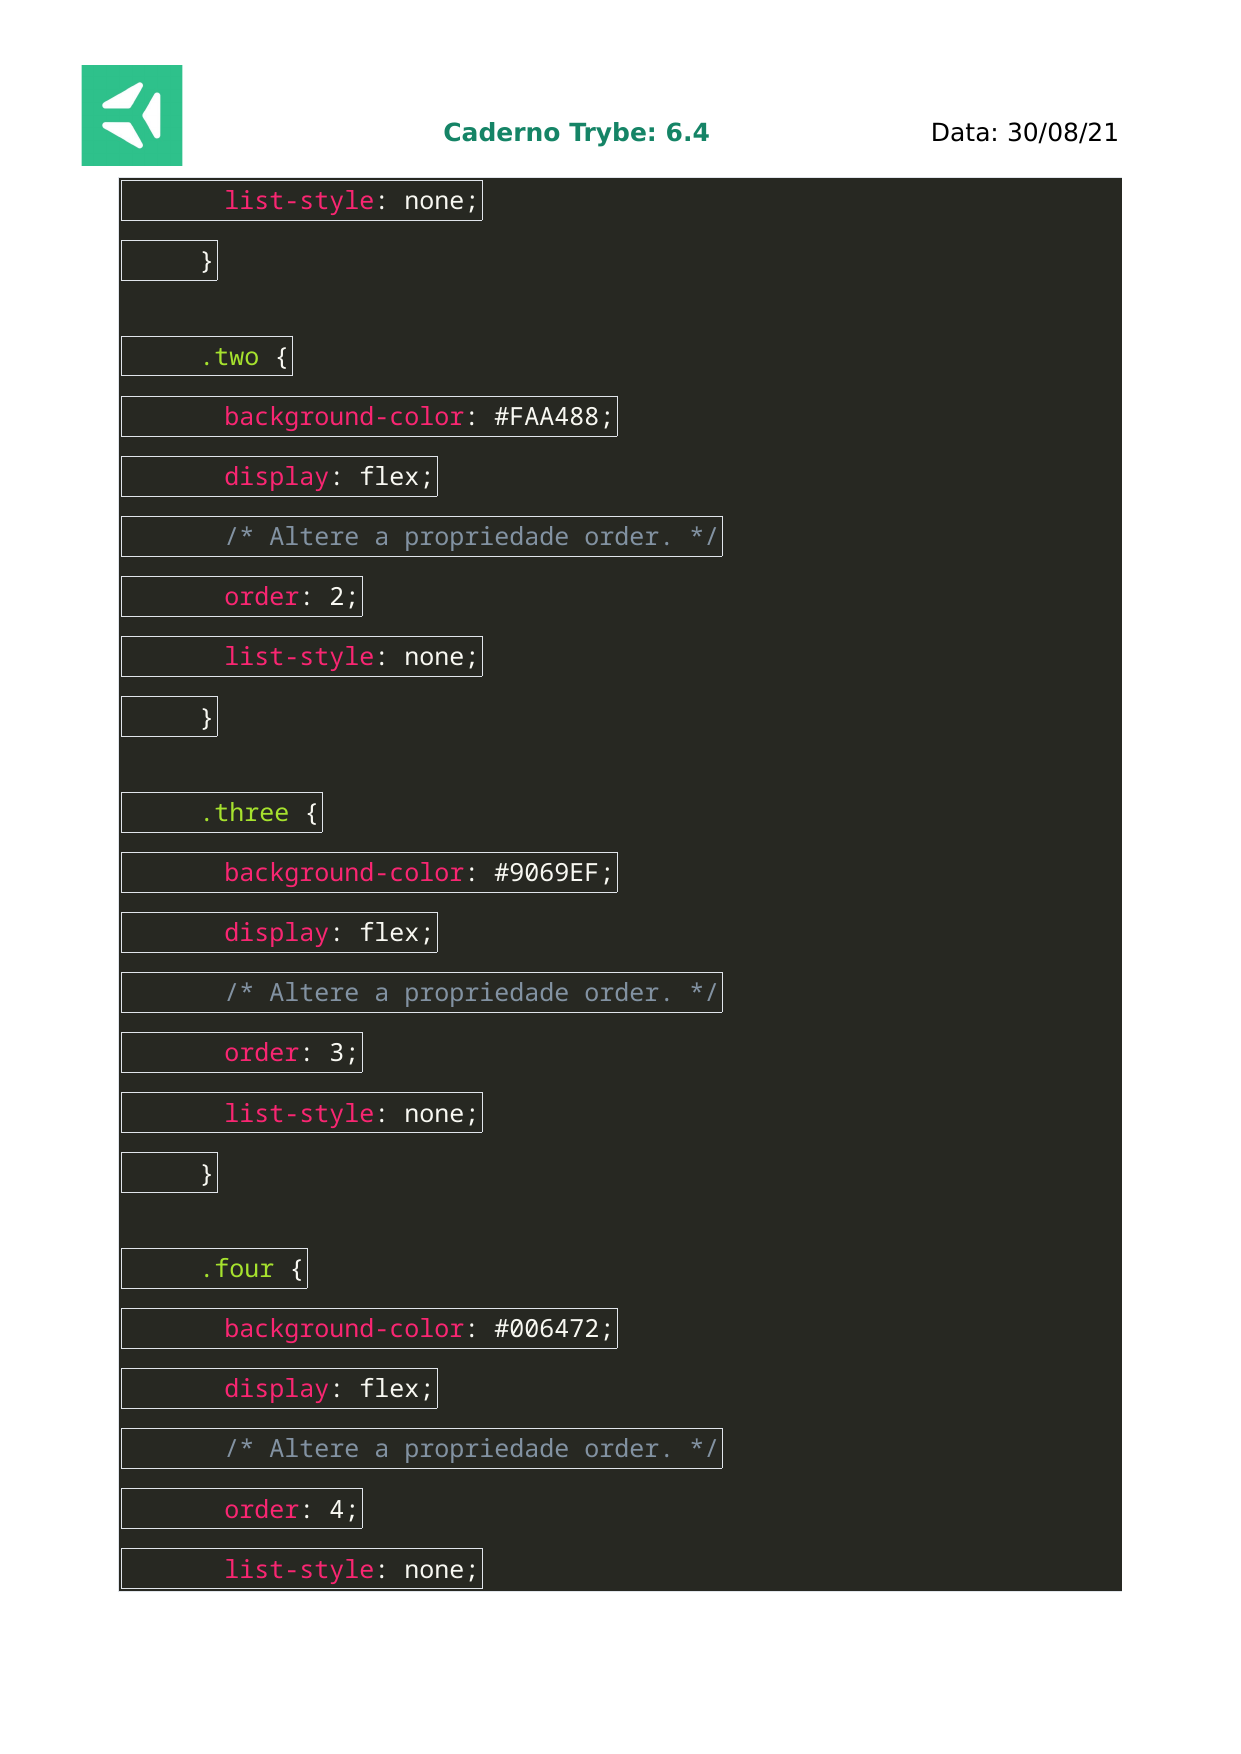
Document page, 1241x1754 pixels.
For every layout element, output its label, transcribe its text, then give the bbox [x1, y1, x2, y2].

text background-color: #FAA488; [119, 393, 1122, 436]
text order: 2; [119, 573, 1122, 616]
text background-color: #006472; [119, 1305, 1122, 1348]
text order: 4; [119, 1485, 1122, 1528]
text /* Altere a propriedade order. */ [119, 513, 1122, 556]
text .four { [119, 1245, 1122, 1288]
text .two { [119, 332, 1122, 376]
text display: flex; [119, 453, 1122, 496]
text /* Altere a propriedade order. */ [119, 969, 1122, 1012]
text display: flex; [119, 909, 1122, 952]
text order: 3; [119, 1029, 1122, 1072]
picture [81, 65, 183, 166]
text .three { [119, 789, 1122, 832]
text } [119, 1149, 1122, 1192]
text display: flex; [119, 1365, 1122, 1408]
text /* Altere a propriedade order. */ [119, 1425, 1122, 1468]
text list-style: none; [119, 1545, 1122, 1591]
text } [119, 693, 1122, 736]
text } [119, 237, 1122, 280]
text list-style: none; [119, 178, 1122, 220]
text list-style: none; [119, 633, 1122, 676]
text list-style: none; [119, 1089, 1122, 1132]
text background-color: #9069EF; [119, 849, 1122, 892]
